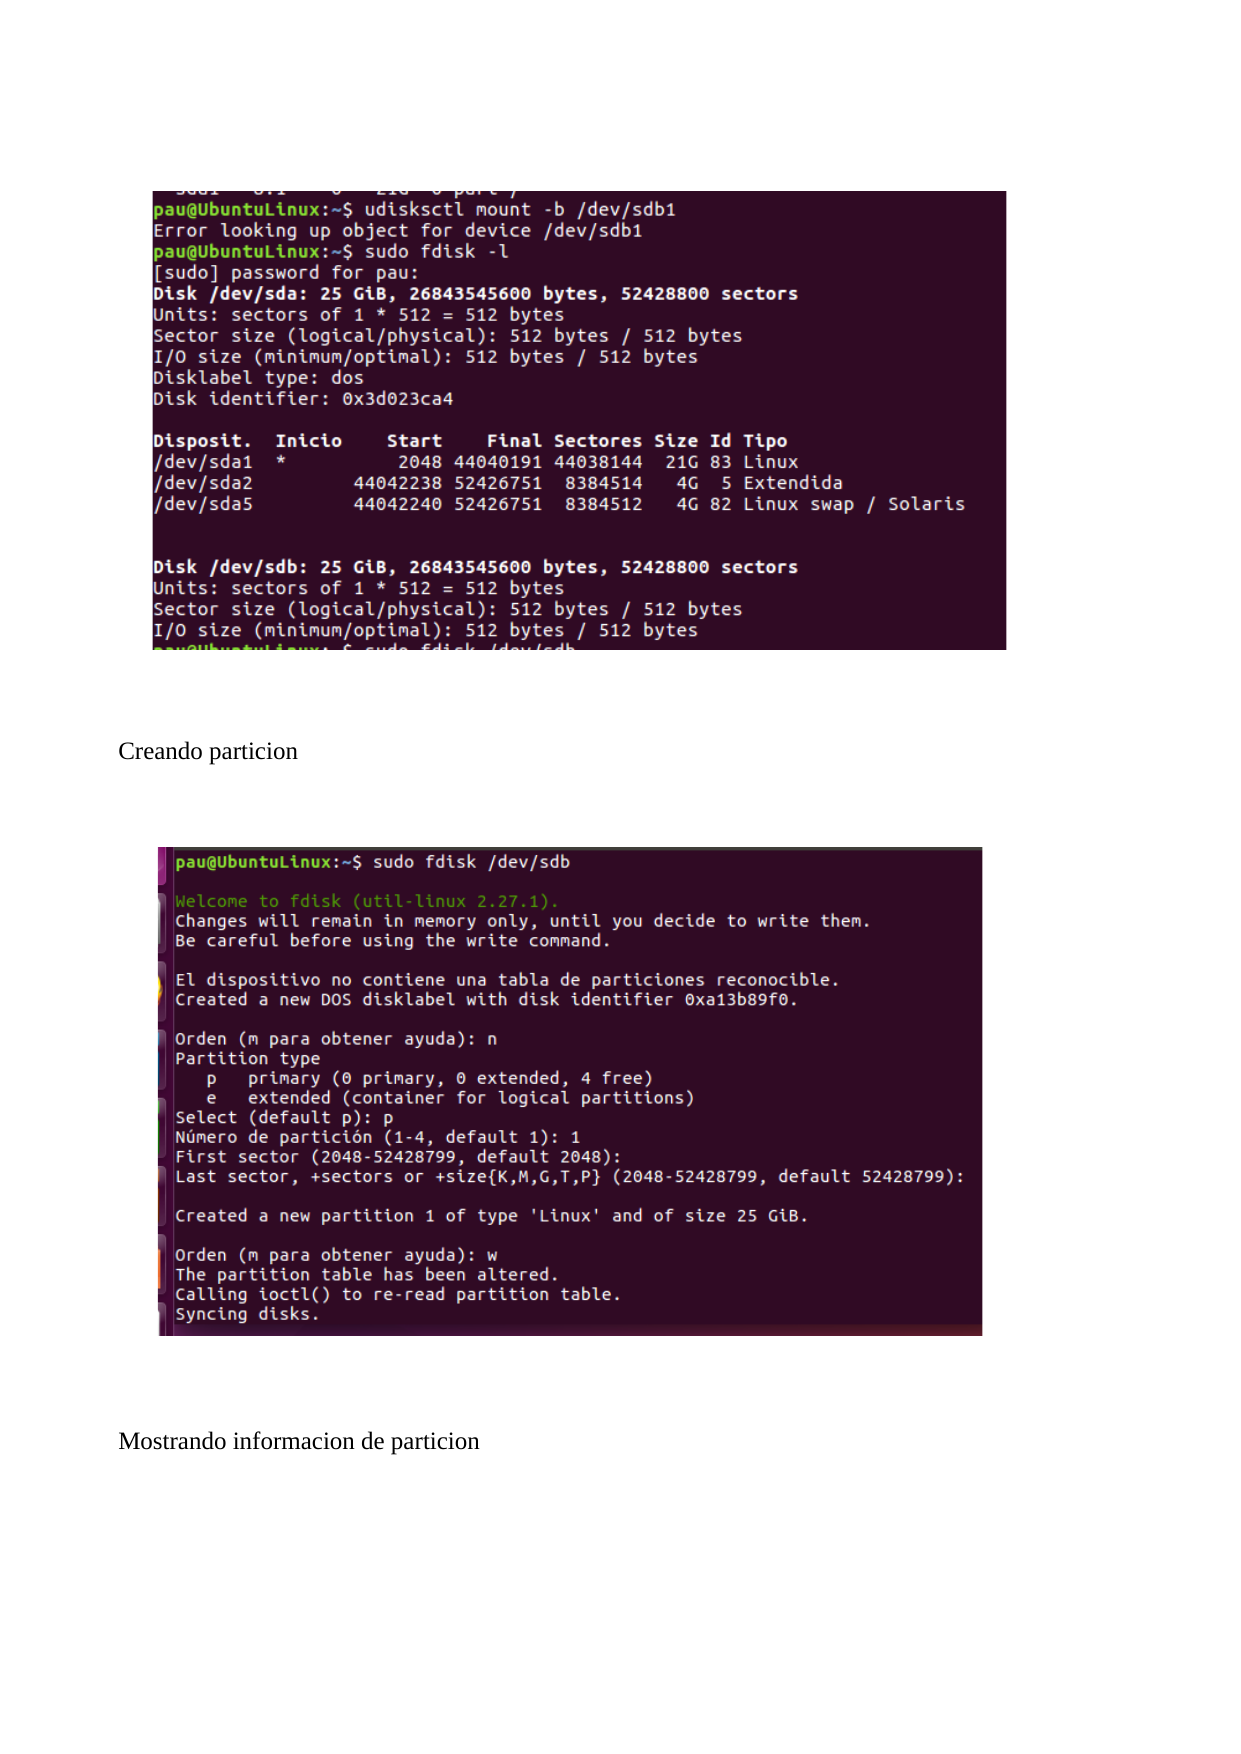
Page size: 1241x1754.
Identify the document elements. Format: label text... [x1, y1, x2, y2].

picture [152, 191, 1007, 650]
text Mostrando informacion de particion [118, 1426, 1122, 1455]
picture [157, 847, 983, 1336]
text Creando particion [118, 736, 1122, 765]
